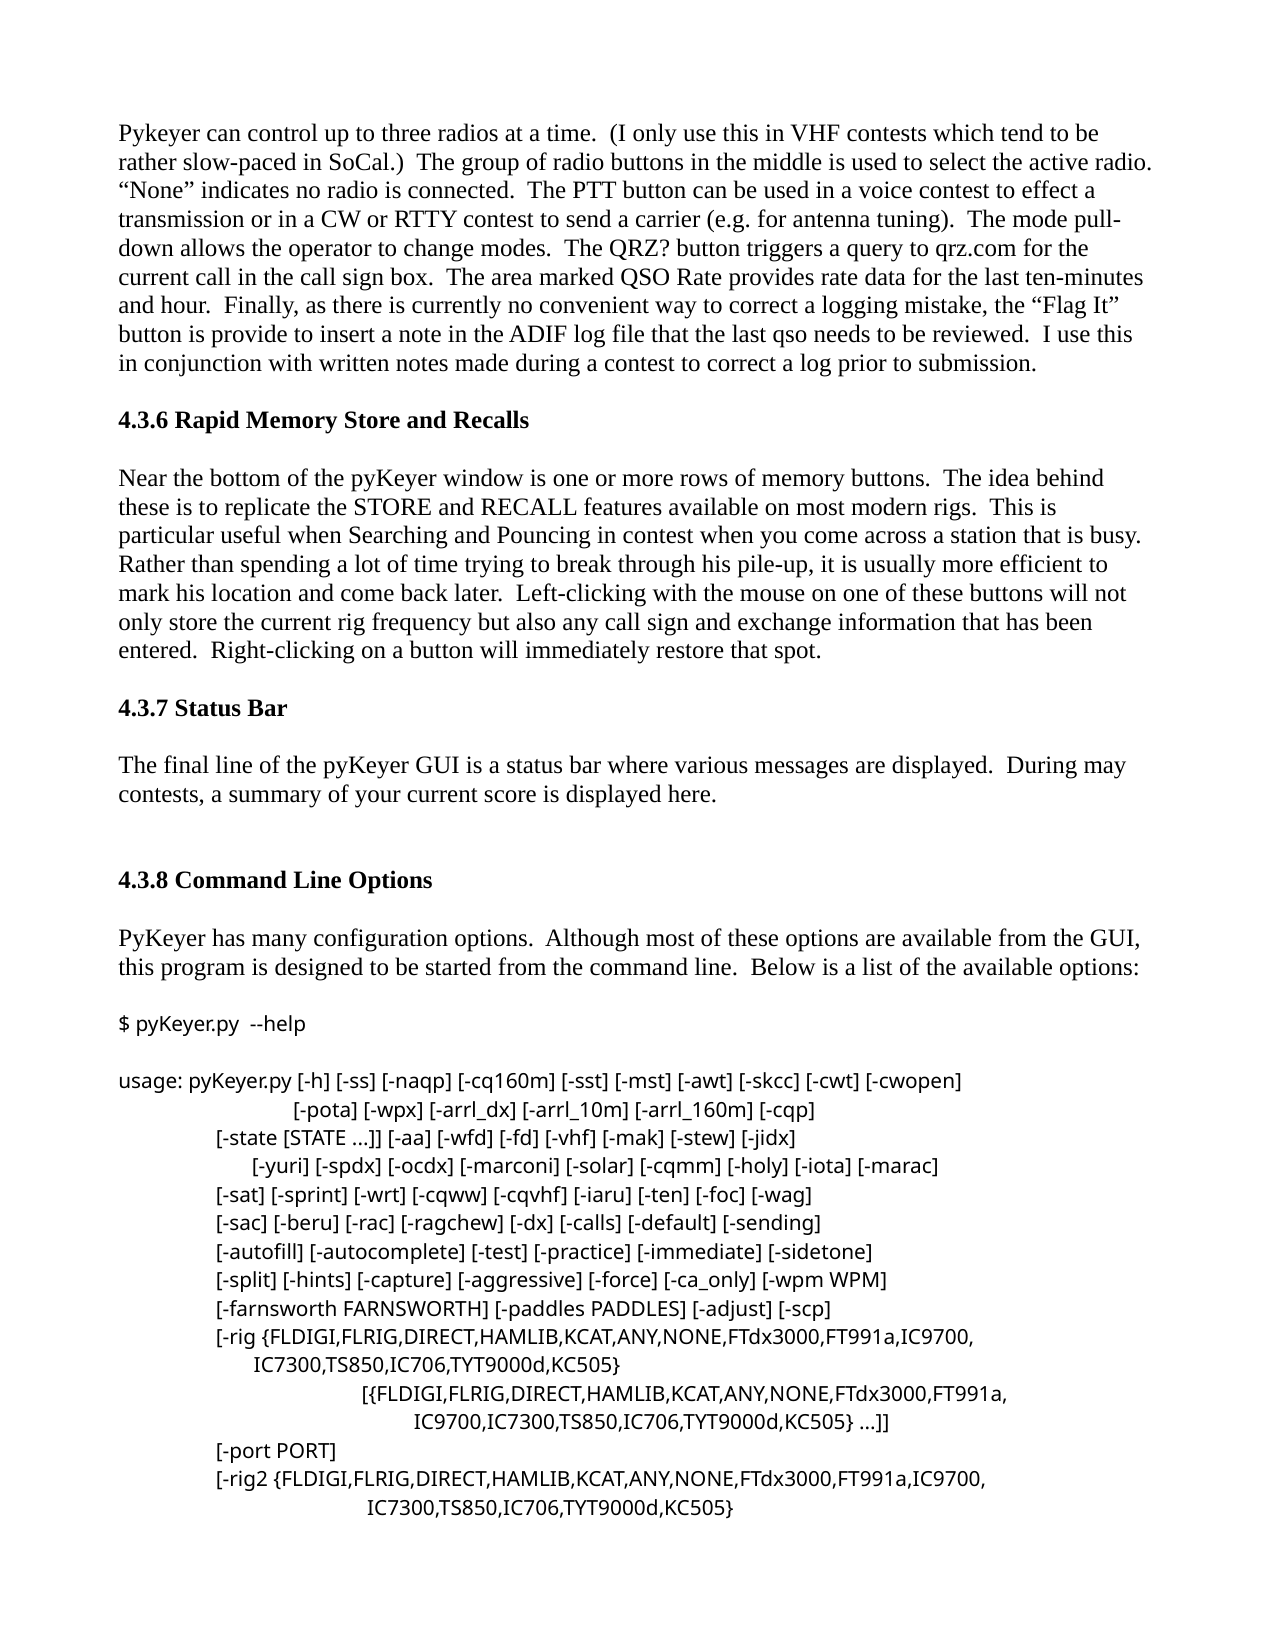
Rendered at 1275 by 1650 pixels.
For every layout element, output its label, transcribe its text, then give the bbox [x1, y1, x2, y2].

text 4.3.7 Status Bar [118, 693, 1157, 722]
text [-rig2 {FLDIGI,FLRIG,DIRECT,HAMLIB,KCAT,ANY,NONE,FTdx3000,FT991a,IC9700, [118, 1464, 1157, 1493]
text $ pyKeyer.py --help [118, 1009, 1157, 1038]
text Pykeyer can control up to three radios at a time. (I only use this in VHF contests which tend to be rather slow-paced in SoCal.) The group of radio buttons in the middle is used to select the active radio. “None” indicates no radio is connected. The PTT button can be used in a voice contest to effect a transmission or in a CW or RTTY contest to send a carrier (e.g. for antenna tuning). The mode pull-down allows the operator to change modes. The QRZ? button triggers a query to qrz.com for the current call in the call sign box. The area marked QSO Rate provides rate data for the last ten-minutes and hour. Finally, as there is currently no convenient way to correct a logging mistake, the “Flag It” button is provide to insert a note in the ADIF log file that the last qso needs to be reviewed. I use this in conjunction with written notes made during a contest to correct a log prior to submission. [118, 118, 1157, 377]
text [-sat] [-sprint] [-wrt] [-cqww] [-cqvhf] [-iaru] [-ten] [-foc] [-wag] [118, 1180, 1157, 1208]
text IC7300,TS850,IC706,TYT9000d,KC505} [118, 1493, 1157, 1521]
text 4.3.6 Rapid Memory Store and Recalls [118, 406, 1157, 434]
text [{FLDIGI,FLRIG,DIRECT,HAMLIB,KCAT,ANY,NONE,FTdx3000,FT991a, [118, 1379, 1157, 1407]
text IC9700,IC7300,TS850,IC706,TYT9000d,KC505} ...]] [118, 1407, 1157, 1436]
text PyKeyer has many configuration options. Although most of these options are available from the GUI, this program is designed to be started from the command line. Below is a list of the available options: [118, 923, 1157, 981]
text [-state [STATE ...]] [-aa] [-wfd] [-fd] [-vhf] [-mak] [-stew] [-jidx] [118, 1123, 1157, 1152]
text [-yuri] [-spdx] [-ocdx] [-marconi] [-solar] [-cqmm] [-holy] [-iota] [-marac] [118, 1152, 1157, 1180]
text [-split] [-hints] [-capture] [-aggressive] [-force] [-ca_only] [-wpm WPM] [118, 1265, 1157, 1294]
text [-pota] [-wpx] [-arrl_dx] [-arrl_10m] [-arrl_160m] [-cqp] [118, 1095, 1157, 1123]
text The final line of the pyKeyer GUI is a status bar where various messages are displayed. During may contests, a summary of your current score is displayed here. [118, 751, 1157, 808]
text [-port PORT] [118, 1436, 1157, 1464]
text Near the bottom of the pyKeyer window is one or more rows of memory buttons. The idea behind these is to replicate the STORE and RECALL features available on most modern rigs. This is particular useful when Searching and Pouncing in contest when you come across a station that is busy. Rather than spending a lot of time trying to break through his pile-up, it is usually more efficient to mark his location and come back later. Left-clicking with the mouse on one of these buttons will not only store the current rig frequency but also any call sign and exchange information that has been entered. Right-clicking on a button will immediately restore that spot. [118, 463, 1157, 664]
text [-farnsworth FARNSWORTH] [-paddles PADDLES] [-adjust] [-scp] [118, 1294, 1157, 1322]
text [-sac] [-beru] [-rac] [-ragchew] [-dx] [-calls] [-default] [-sending] [118, 1208, 1157, 1237]
text usage: pyKeyer.py [-h] [-ss] [-naqp] [-cq160m] [-sst] [-mst] [-awt] [-skcc] [-cwt] [-cwopen] [118, 1066, 1157, 1095]
text [-rig {FLDIGI,FLRIG,DIRECT,HAMLIB,KCAT,ANY,NONE,FTdx3000,FT991a,IC9700, [118, 1322, 1157, 1351]
text [-autofill] [-autocomplete] [-test] [-practice] [-immediate] [-sidetone] [118, 1237, 1157, 1265]
text IC7300,TS850,IC706,TYT9000d,KC505} [118, 1351, 1157, 1379]
text 4.3.8 Command Line Options [118, 866, 1157, 894]
